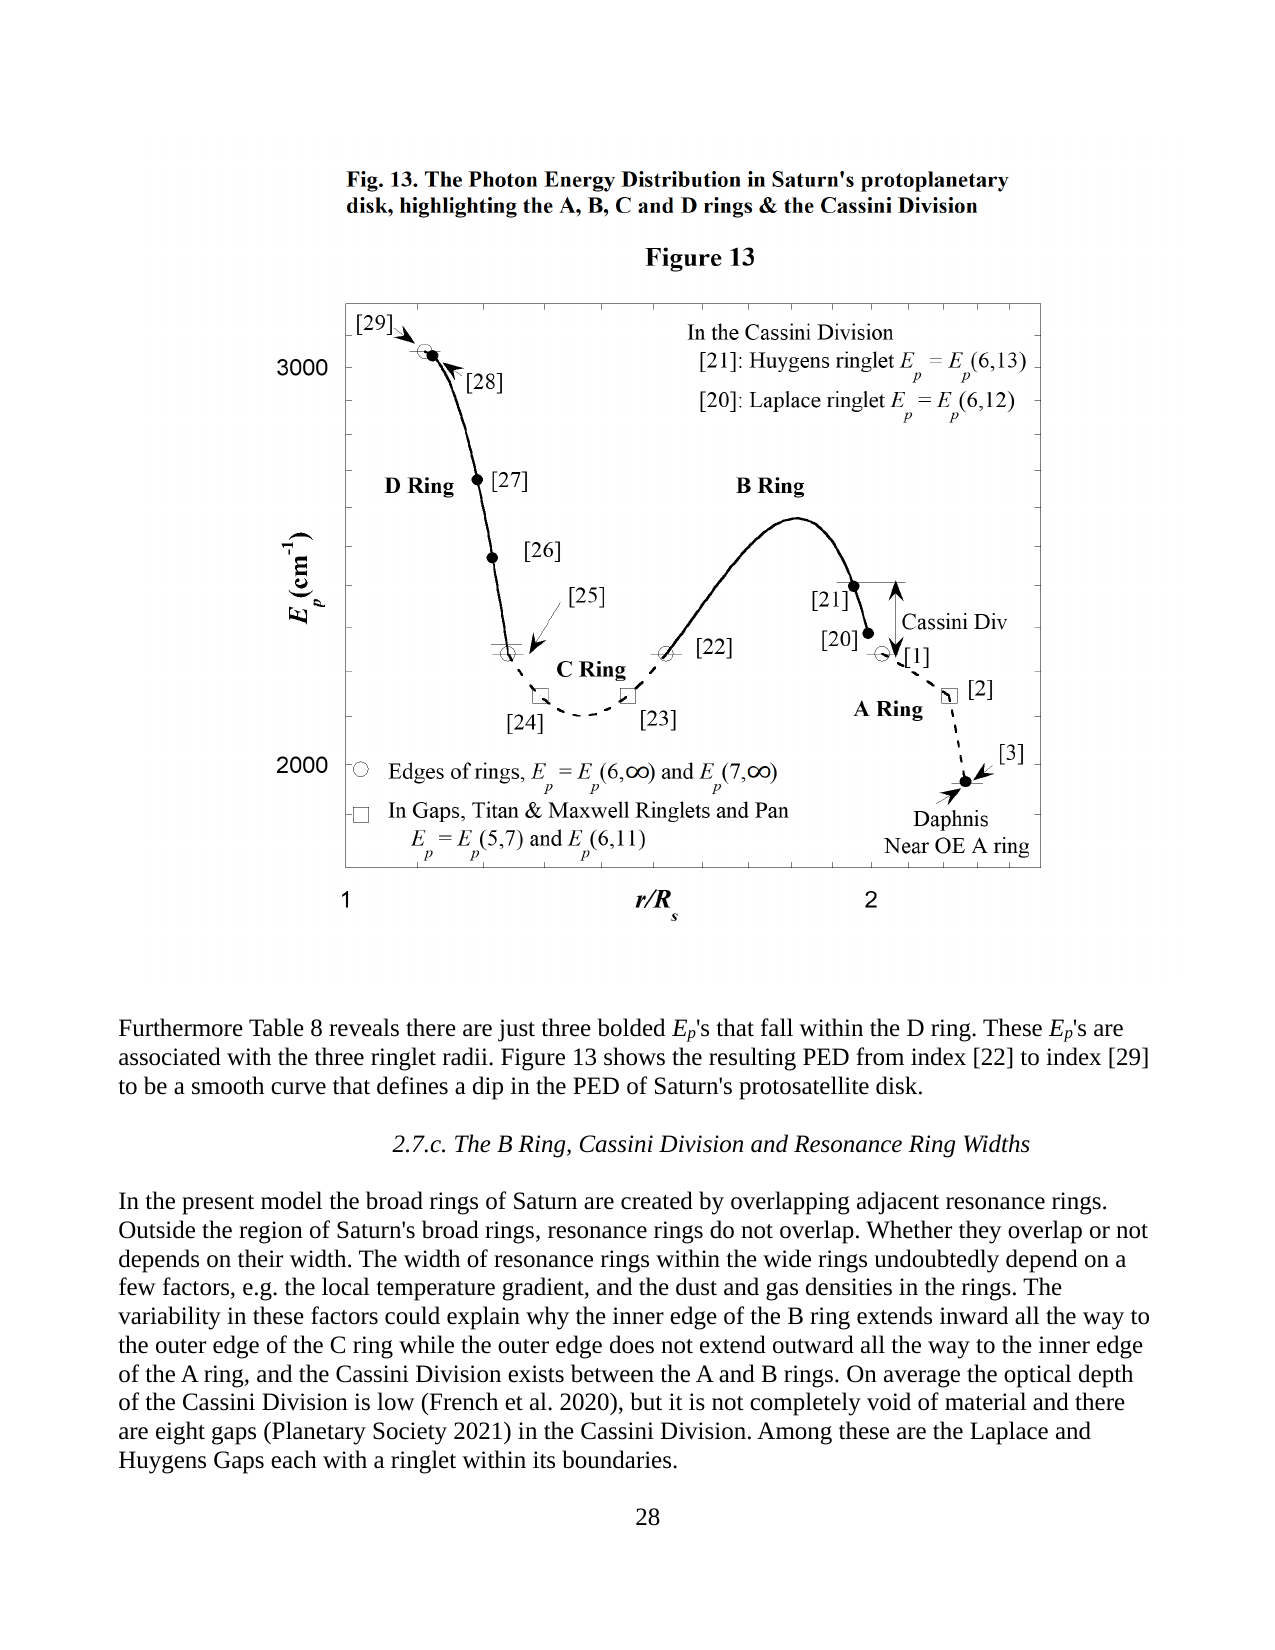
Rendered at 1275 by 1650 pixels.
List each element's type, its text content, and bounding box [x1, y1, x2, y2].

list 2.7.c. The B Ring, Cassini Division and Resonance Ring Widths [231, 1129, 1157, 1157]
picture [137, 133, 1179, 981]
text 28 [118, 1502, 1157, 1531]
text Furthermore Table 8 reveals there are just three bolded Ep's that fall within the D ring. These Ep's are associated with the three ringlet radii. Figure 13 shows the resulting PED from index [22] to index [29] to be a smooth curve that defines a dip in the PED of Saturn's protosatellite disk. [118, 1009, 1157, 1100]
text In the present model the broad rings of Saturn are created by overlapping adjacent resonance rings. Outside the region of Saturn's broad rings, resonance rings do not overlap. Whether they overlap or not depends on their width. The width of resonance rings within the wide rings undoubtedly depend on a few factors, e.g. the local temperature gradient, and the dust and gas densities in the rings. The variability in these factors could explain why the inner edge of the B ring extends inward all the way to the outer edge of the C ring while the outer edge does not extend outward all the way to the inner edge of the A ring, and the Cassini Division exists between the A and B rings. On average the optical depth of the Cassini Division is low (French et al. 2020), but it is not completely void of material and there are eight gaps (Planetary Society 2021) in the Cassini Division. Among these are the Laplace and Huygens Gaps each with a ringlet within its boundaries. [118, 1186, 1157, 1474]
